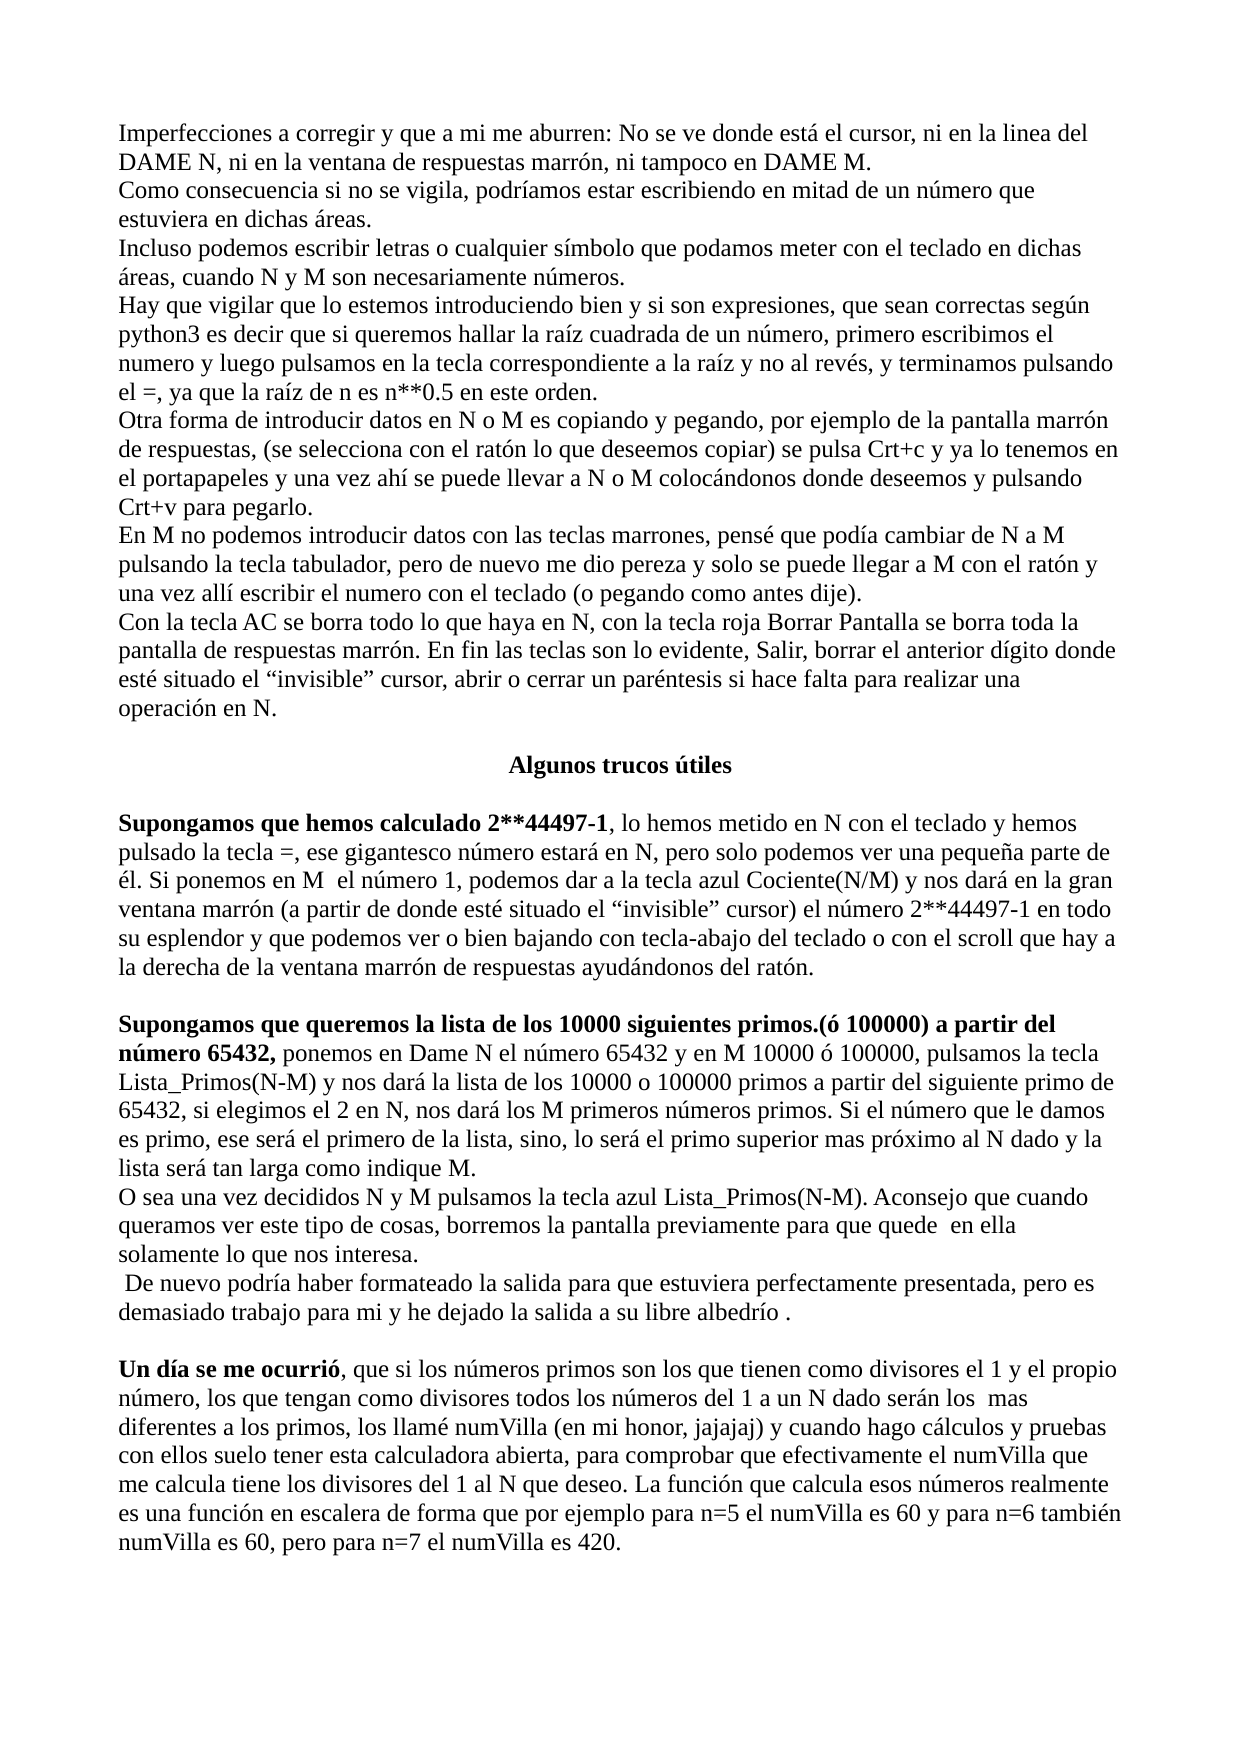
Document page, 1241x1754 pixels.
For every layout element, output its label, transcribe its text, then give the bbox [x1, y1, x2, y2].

text En M no podemos introducir datos con las teclas marrones, pensé que podía cambiar de N a M pulsando la tecla tabulador, pero de nuevo me dio pereza y solo se puede llegar a M con el ratón y una vez allí escribir el numero con el teclado (o pegando como antes dije). [118, 521, 1122, 607]
text Un día se me ocurrió, que si los números primos son los que tienen como divisores el 1 y el propio número, los que tengan como divisores todos los números del 1 a un N dado serán los mas diferentes a los primos, los llamé numVilla (en mi honor, jajajaj) y cuando hago cálculos y pruebas con ellos suelo tener esta calculadora abierta, para comprobar que efectivamente el numVilla que me calcula tiene los divisores del 1 al N que deseo. La función que calcula esos números realmente es una función en escalera de forma que por ejemplo para n=5 el numVilla es 60 y para n=6 también numVilla es 60, pero para n=7 el numVilla es 420. [118, 1354, 1122, 1556]
text Hay que vigilar que lo estemos introduciendo bien y si son expresiones, que sean correctas según python3 es decir que si queremos hallar la raíz cuadrada de un número, primero escribimos el numero y luego pulsamos en la tecla correspondiente a la raíz y no al revés, y terminamos pulsando el =, ya que la raíz de n es n**0.5 en este orden. [118, 291, 1122, 406]
text Supongamos que queremos la lista de los 10000 siguientes primos.(ó 100000) a partir del número 65432, ponemos en Dame N el número 65432 y en M 10000 ó 100000, pulsamos la tecla Lista_Primos(N-M) y nos dará la lista de los 10000 o 100000 primos a partir del siguiente primo de 65432, si elegimos el 2 en N, nos dará los M primeros números primos. Si el número que le damos es primo, ese será el primero de la lista, sino, lo será el primo superior mas próximo al N dado y la lista será tan larga como indique M. [118, 1009, 1122, 1182]
text O sea una vez decididos N y M pulsamos la tecla azul Lista_Primos(N-M). Aconsejo que cuando queramos ver este tipo de cosas, borremos la pantalla previamente para que quede en ella solamente lo que nos interesa. [118, 1182, 1122, 1268]
text Supongamos que hemos calculado 2**44497-1, lo hemos metido en N con el teclado y hemos pulsado la tecla =, ese gigantesco número estará en N, pero solo podemos ver una pequeña parte de él. Si ponemos en M el número 1, podemos dar a la tecla azul Cociente(N/M) y nos dará en la gran ventana marrón (a partir de donde esté situado el “invisible” cursor) el número 2**44497-1 en todo su esplendor y que podemos ver o bien bajando con tecla-abajo del teclado o con el scroll que hay a la derecha de la ventana marrón de respuestas ayudándonos del ratón. [118, 808, 1122, 981]
text Incluso podemos escribir letras o cualquier símbolo que podamos meter con el teclado en dichas áreas, cuando N y M son necesariamente números. [118, 233, 1122, 291]
text Imperfecciones a corregir y que a mi me aburren: No se ve donde está el cursor, ni en la linea del DAME N, ni en la ventana de respuestas marrón, ni tampoco en DAME M. [118, 118, 1122, 176]
text Como consecuencia si no se vigila, podríamos estar escribiendo en mitad de un número que estuviera en dichas áreas. [118, 176, 1122, 233]
text Algunos trucos útiles [118, 751, 1122, 779]
text De nuevo podría haber formateado la salida para que estuviera perfectamente presentada, pero es demasiado trabajo para mi y he dejado la salida a su libre albedrío . [118, 1268, 1122, 1326]
text Otra forma de introducir datos en N o M es copiando y pegando, por ejemplo de la pantalla marrón de respuestas, (se selecciona con el ratón lo que deseemos copiar) se pulsa Crt+c y ya lo tenemos en el portapapeles y una vez ahí se puede llevar a N o M colocándonos donde deseemos y pulsando Crt+v para pegarlo. [118, 406, 1122, 521]
text Con la tecla AC se borra todo lo que haya en N, con la tecla roja Borrar Pantalla se borra toda la pantalla de respuestas marrón. En fin las teclas son lo evidente, Salir, borrar el anterior dígito donde esté situado el “invisible” cursor, abrir o cerrar un paréntesis si hace falta para realizar una operación en N. [118, 607, 1122, 722]
